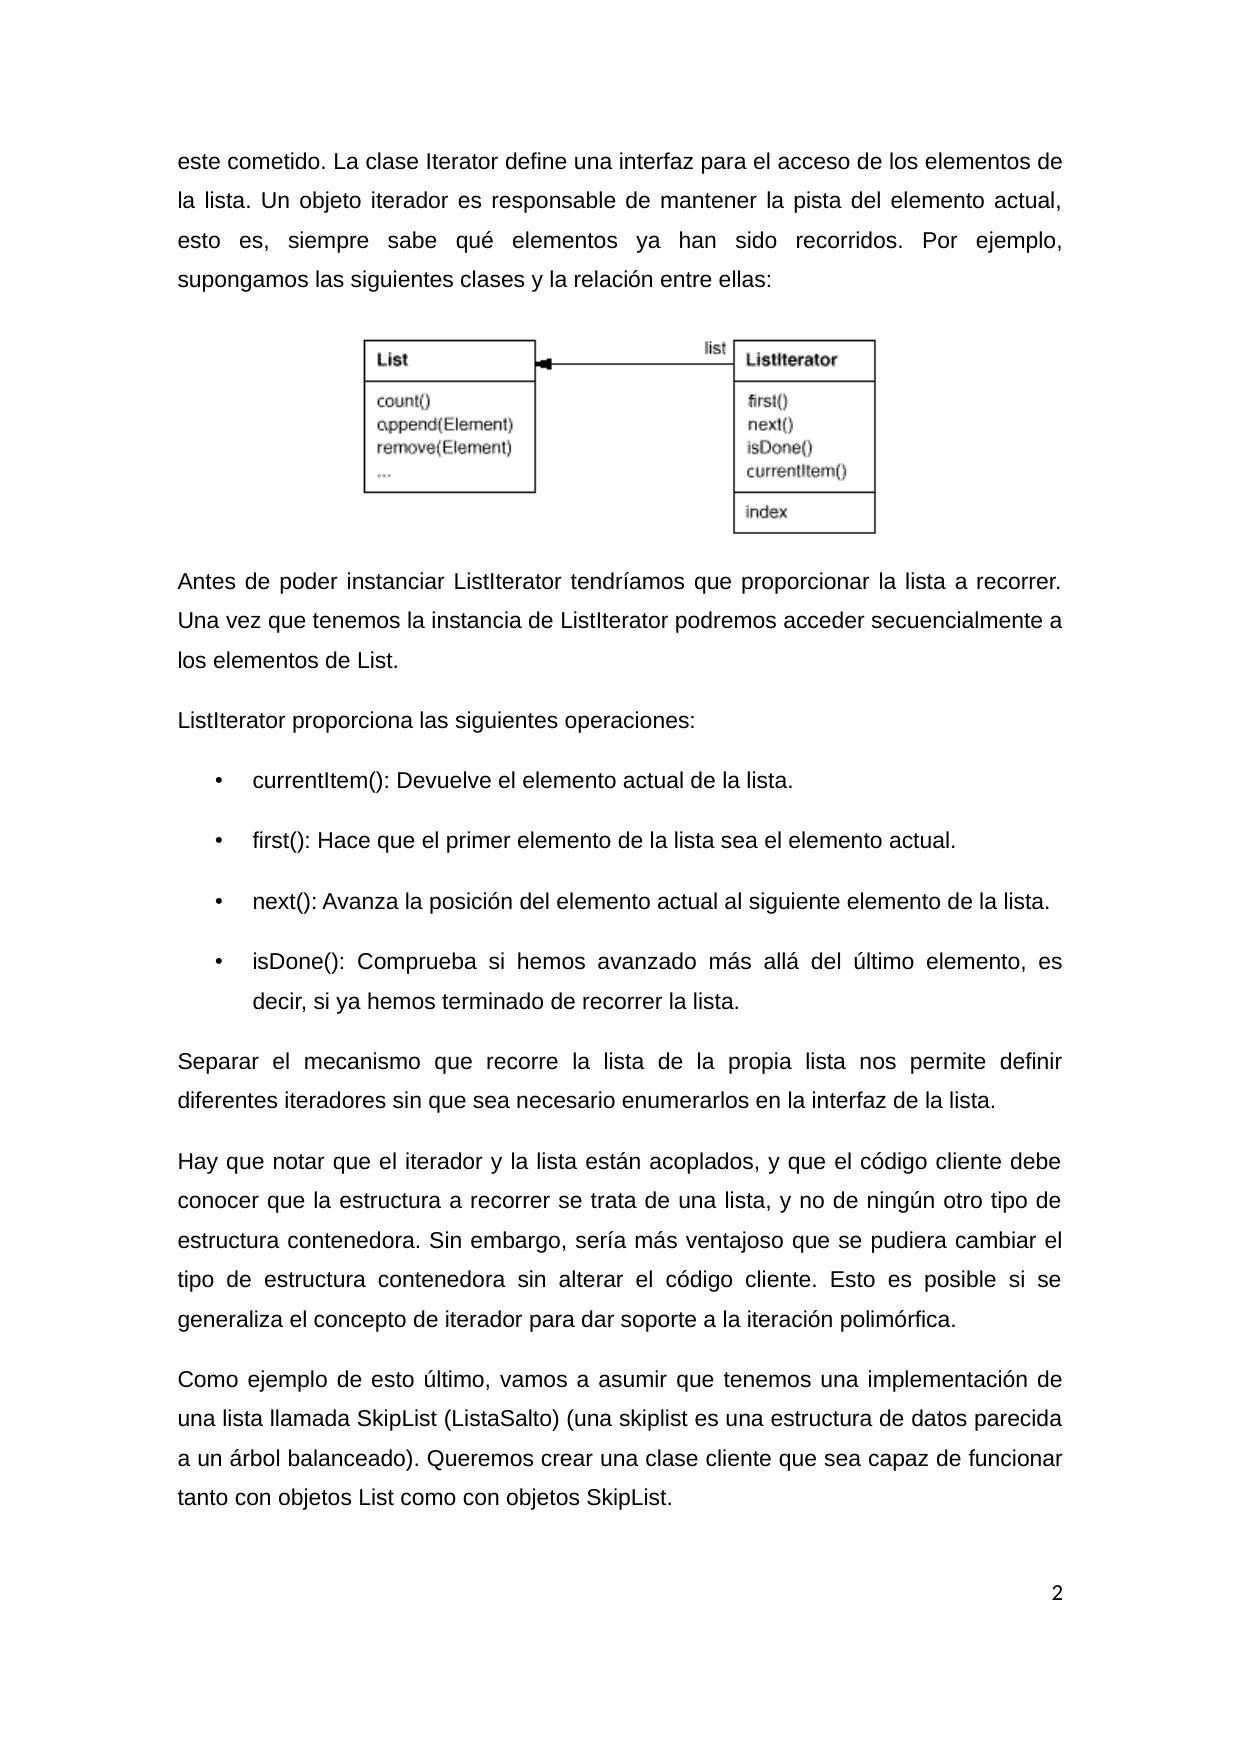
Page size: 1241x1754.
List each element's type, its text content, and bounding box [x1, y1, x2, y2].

text ListIterator proporciona las siguientes operaciones: [177, 707, 1063, 733]
list currentItem(): Devuelve el elemento actual de la lista. [215, 767, 1063, 793]
list isDone(): Comprueba si hemos avanzado más allá del último elemento, es decir, si ya hemos terminado de recorrer la lista. [215, 948, 1063, 1014]
list next(): Avanza la posición del elemento actual al siguiente elemento de la lista. [215, 888, 1063, 914]
text Como ejemplo de esto último, vamos a asumir que tenemos una implementación de una lista llamada SkipList (ListaSalto) (una skiplist es una estructura de datos parecida a un árbol balanceado). Queremos crear una clase cliente que sea capaz de funcionar tanto con objetos List como con objetos SkipList. [177, 1366, 1063, 1511]
text Antes de poder instanciar ListIterator tendríamos que proporcionar la lista a recorrer. Una vez que tenemos la instancia de ListIterator podremos acceder secuencialmente a los elementos de List. [177, 568, 1063, 673]
picture [353, 326, 887, 545]
text este cometido. La clase Iterator define una interfaz para el acceso de los elementos de la lista. Un objeto iterador es responsable de mantener la pista del elemento actual, esto es, siempre sabe qué elementos ya han sido recorridos. Por ejemplo, supongamos las siguientes clases y la relación entre ellas: [177, 148, 1063, 292]
text Separar el mecanismo que recorre la lista de la propia lista nos permite definir diferentes iteradores sin que sea necesario enumerarlos en la interfaz de la lista. [177, 1048, 1063, 1114]
text Hay que notar que el iterador y la lista están acoplados, y que el código cliente debe conocer que la estructura a recorrer se trata de una lista, y no de ningún otro tipo de estructura contenedora. Sin embargo, sería más ventajoso que se pudiera cambiar el tipo de estructura contenedora sin alterar el código cliente. Esto es posible si se generaliza el concepto de iterador para dar soporte a la iteración polimórfica. [177, 1148, 1063, 1332]
list first(): Hace que el primer elemento de la lista sea el elemento actual. [215, 827, 1063, 854]
